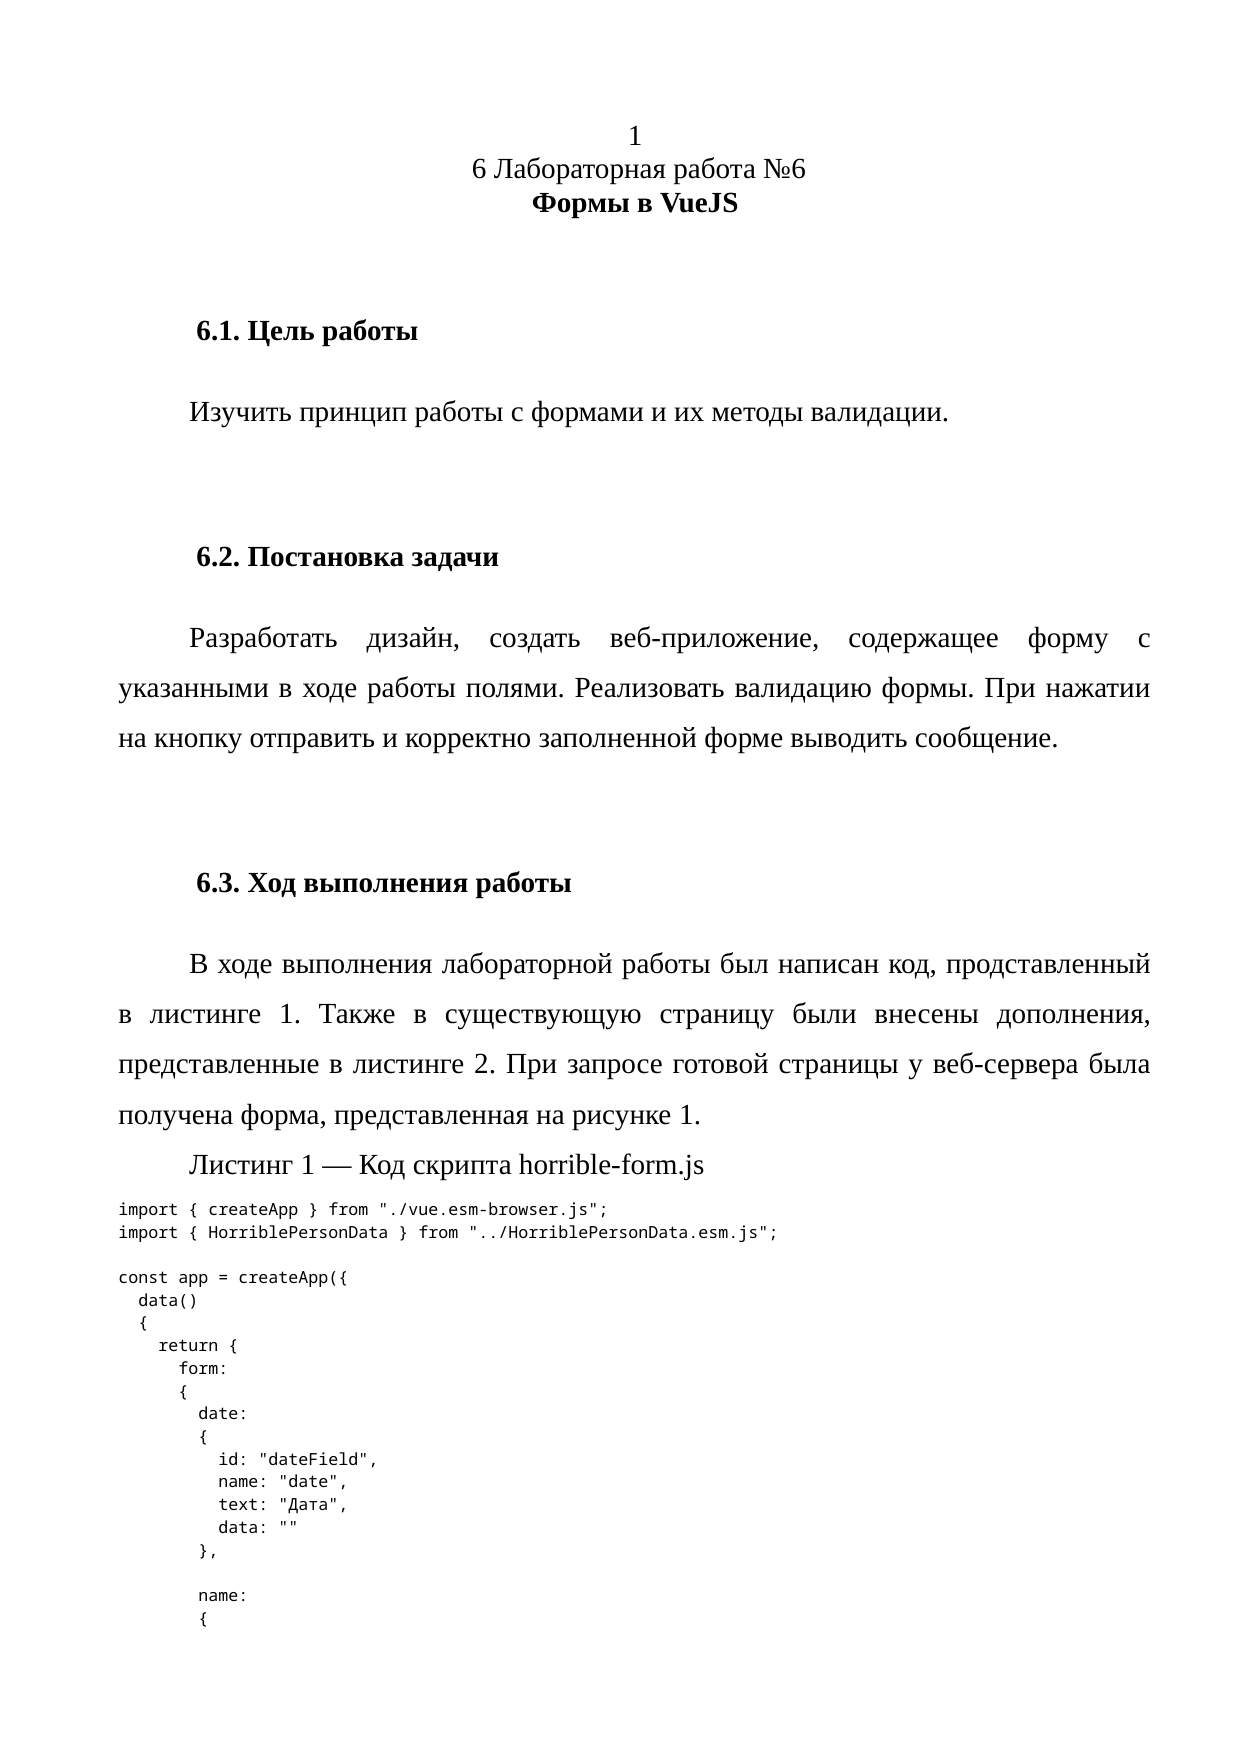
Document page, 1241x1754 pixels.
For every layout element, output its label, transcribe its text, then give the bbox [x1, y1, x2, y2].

text { [118, 1311, 1152, 1334]
subtitle Формы в VueJS [118, 185, 1152, 219]
text { [118, 1606, 1152, 1629]
text return { [118, 1334, 1152, 1356]
text import { HorriblePersonData } from "../HorriblePersonData.esm.js"; [118, 1220, 1152, 1243]
text import { createApp } from "./vue.esm-browser.js"; [118, 1197, 1152, 1220]
subtitle Ход выполнения работы [118, 865, 1152, 899]
text }, [118, 1538, 1152, 1561]
text data() [118, 1288, 1152, 1311]
text id: "dateField", [118, 1447, 1152, 1470]
subtitle Цель работы [118, 313, 1152, 347]
text { [118, 1379, 1152, 1402]
subtitle Лабораторная работа №6 [118, 152, 1152, 185]
text Изучить принцип работы с формами и их методы валидации. [118, 394, 1152, 428]
subtitle Постановка задачи [118, 539, 1152, 572]
text data: "" [118, 1515, 1152, 1538]
text form: [118, 1356, 1152, 1379]
text text: "Дата", [118, 1493, 1152, 1515]
text В ходе выполнения лабораторной работы был написан код, продставленный в листинге 1. Также в существующую страницу были внесены дополнения, представленные в листинге 2. При запросе готовой страницы у веб-сервера была получена форма, представленная на рисунке 1. [118, 946, 1152, 1130]
text const app = createApp({ [118, 1266, 1152, 1288]
text date: [118, 1402, 1152, 1424]
text name: [118, 1583, 1152, 1606]
text Разработать дизайн, создать веб-приложение, содержащее форму с указанными в ходе работы полями. Реализовать валидацию формы. При нажатии на кнопку отправить и корректно заполненной форме выводить сообщение. [118, 620, 1152, 754]
text name: "date", [118, 1470, 1152, 1493]
text Листинг 1 — Код скрипта horrible-form.js [118, 1147, 1152, 1181]
text { [118, 1424, 1152, 1447]
